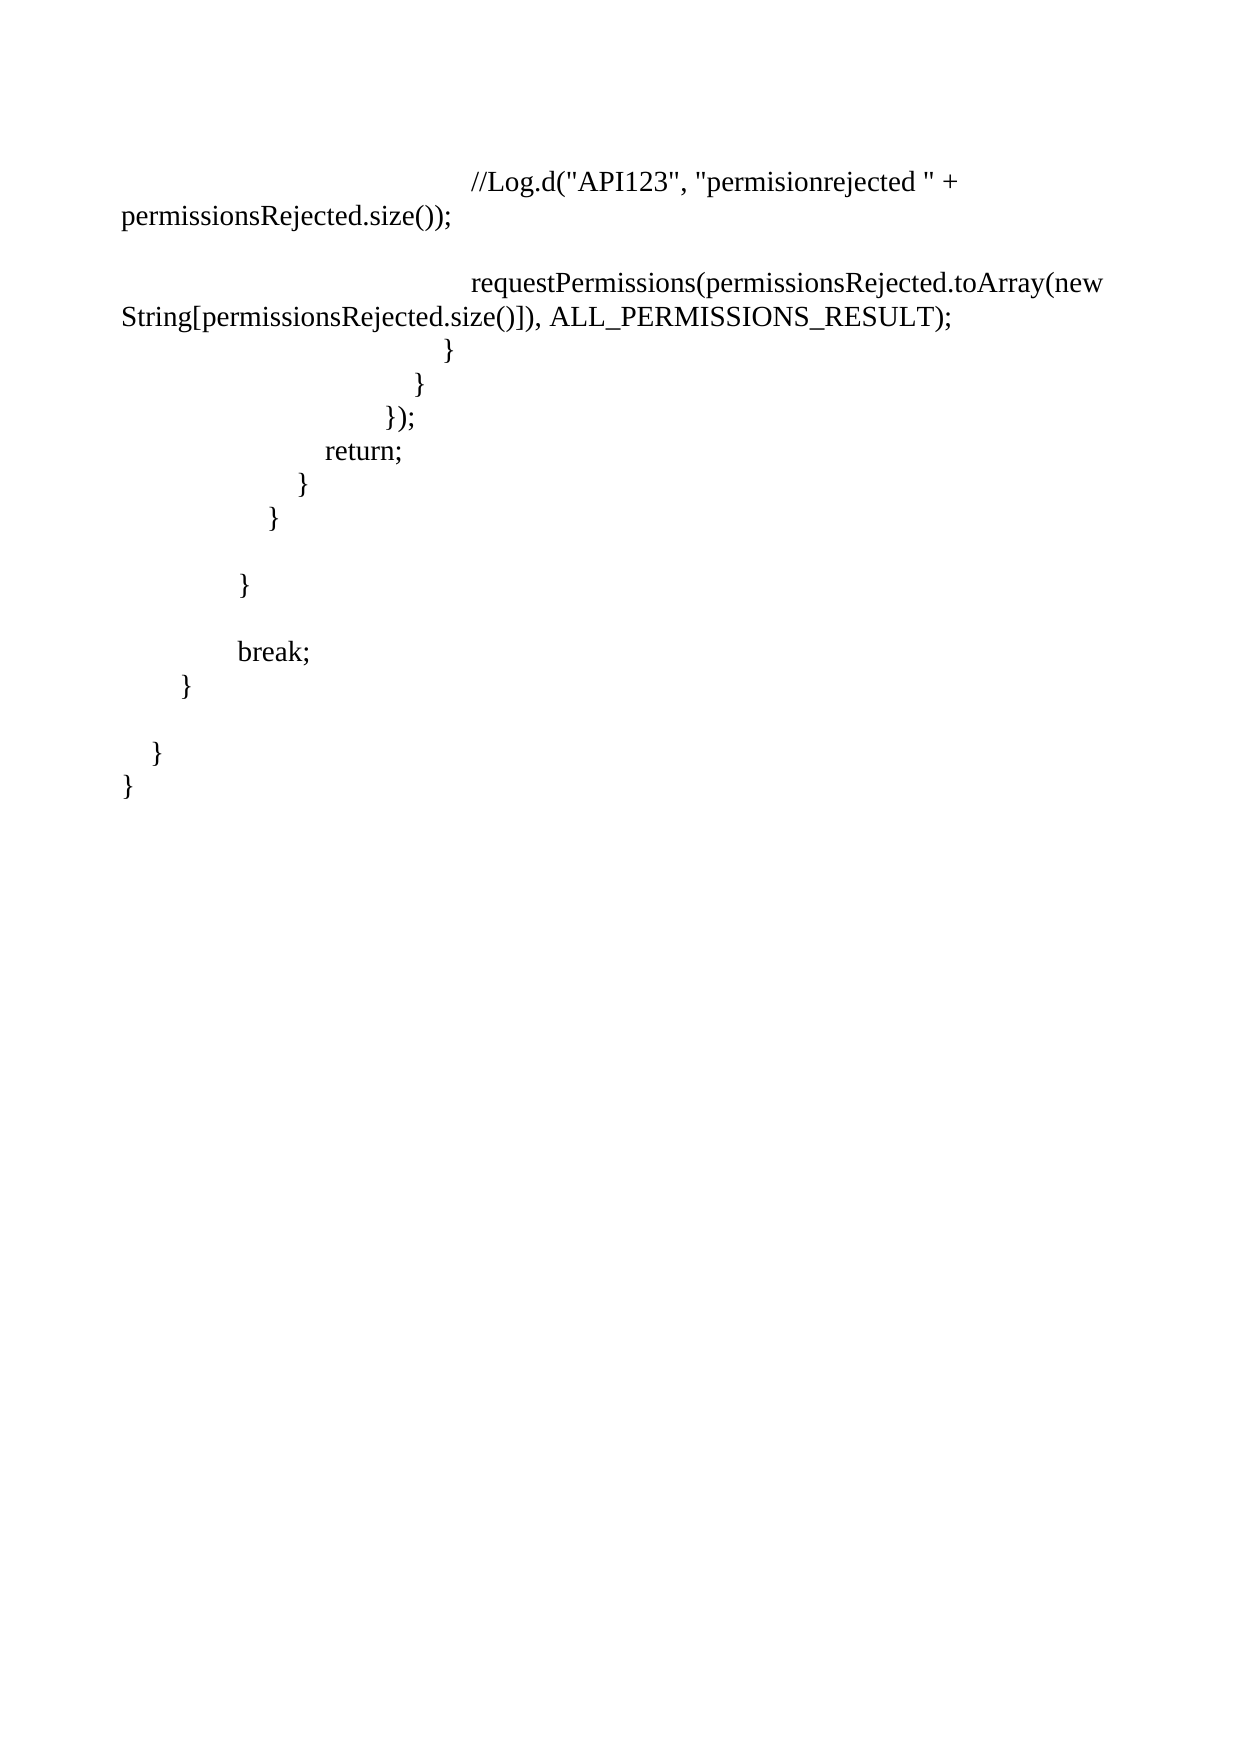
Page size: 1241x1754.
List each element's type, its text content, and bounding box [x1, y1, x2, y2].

text } [121, 668, 1109, 701]
text } [121, 500, 1109, 533]
text requestPermissions(permissionsRejected.toArray(new String[permissionsRejected.size()]), ALL_PERMISSIONS_RESULT); [121, 265, 1109, 332]
text } [121, 567, 1109, 601]
text } [121, 735, 1109, 768]
text return; [121, 433, 1109, 466]
text } [121, 466, 1109, 500]
text } [121, 366, 1109, 399]
text break; [121, 634, 1109, 668]
text } [121, 768, 1109, 802]
text }); [121, 399, 1109, 433]
text //Log.d("API123", "permisionrejected " + permissionsRejected.size()); [121, 164, 1109, 232]
text } [121, 332, 1109, 366]
